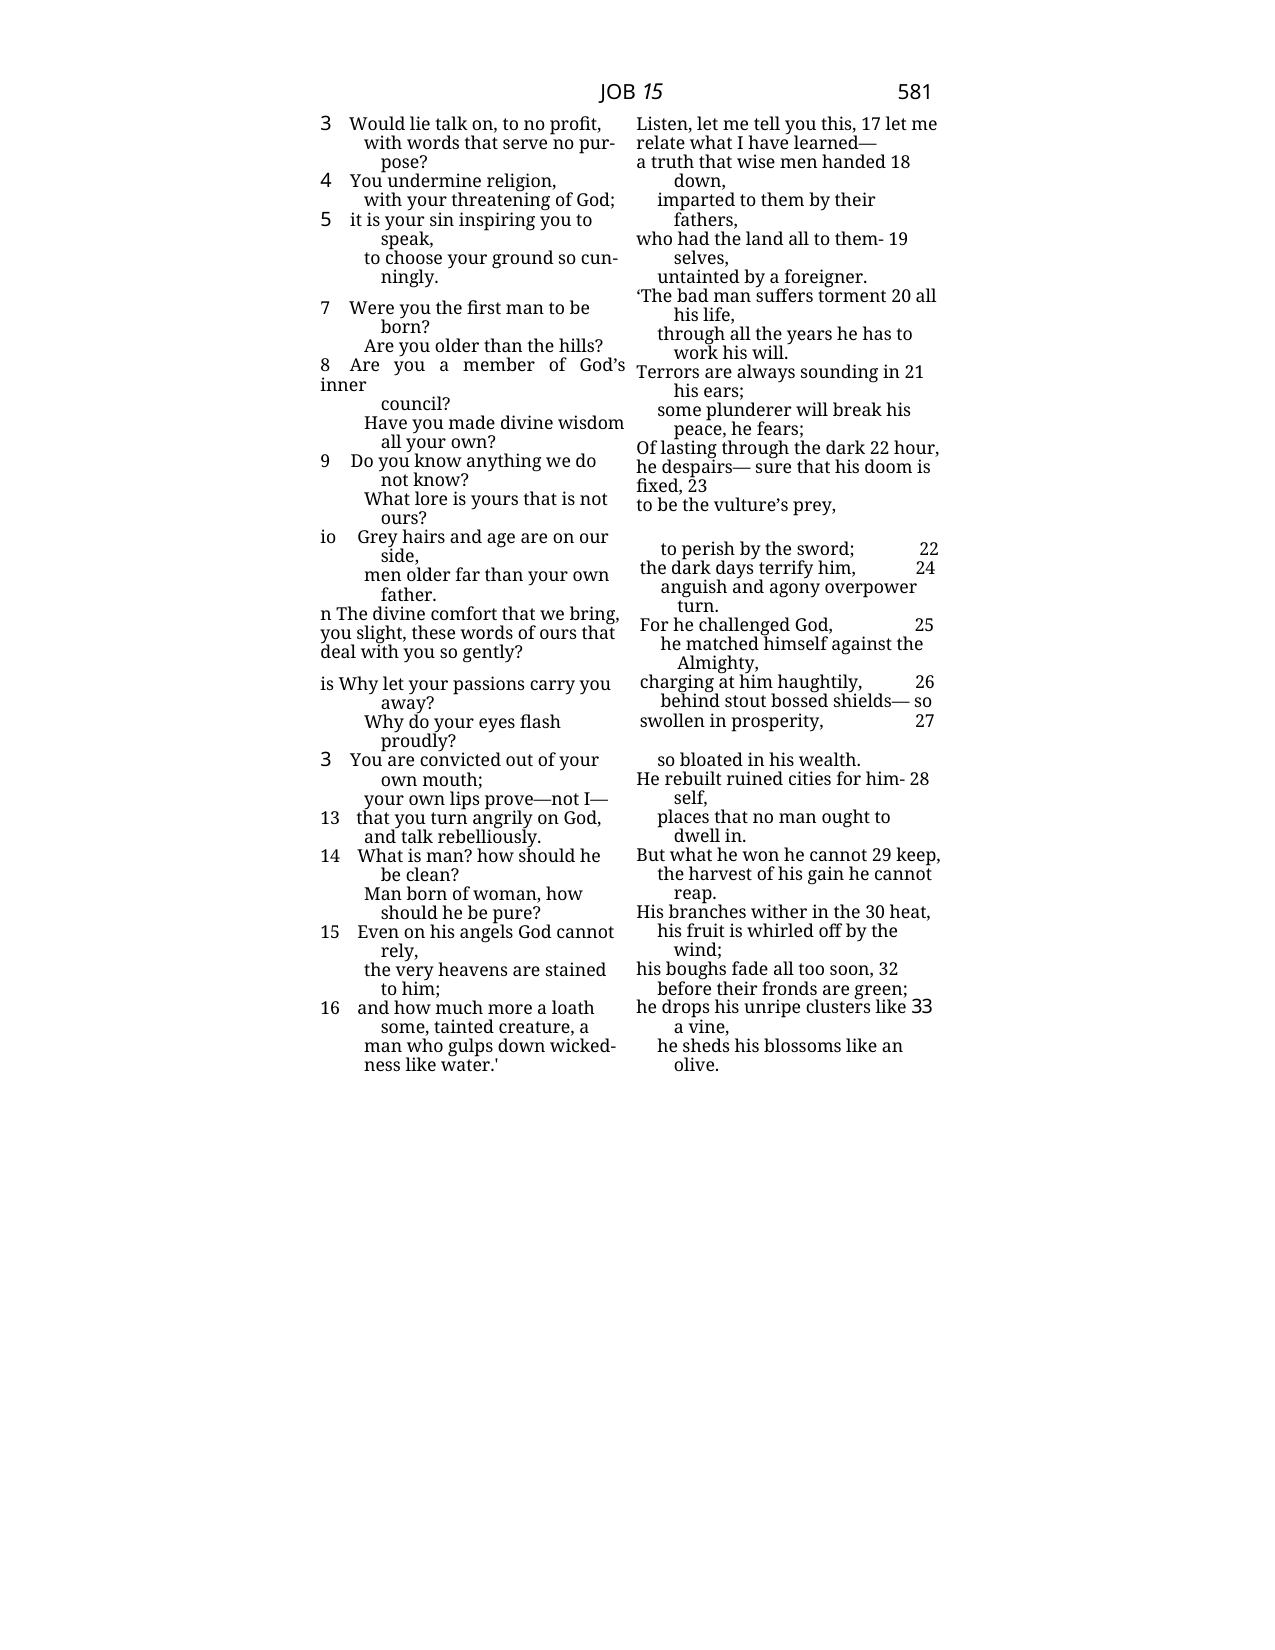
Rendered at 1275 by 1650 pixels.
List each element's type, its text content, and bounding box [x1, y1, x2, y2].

list to perish by the sword; 22 [660, 540, 942, 559]
text ours? [364, 509, 626, 528]
text own mouth; [364, 771, 626, 790]
text to be the vulture’s prey, [636, 497, 942, 516]
text through all the years he has to work his will. [657, 325, 942, 363]
text so bloated in his wealth. [657, 731, 942, 770]
text a truth that wise men handed 18 down, [636, 153, 942, 192]
list the dark days terrify him, 24 [639, 559, 942, 578]
text his fruit is whirled off by the wind; [657, 922, 942, 961]
text untainted by a foreigner. [657, 268, 942, 287]
list charging at him haughtily, 26 [639, 674, 942, 693]
list anguish and agony overpower turn. [660, 578, 942, 616]
text places that no man ought to dwell in. [657, 808, 942, 846]
text He rebuilt ruined cities for him- 28 self, [636, 770, 942, 808]
text is Why let your passions carry you away? [320, 674, 626, 713]
list What is man? how should he [320, 847, 626, 866]
list Were you the first man to be [320, 299, 626, 318]
list it is your sin inspiring you to [320, 211, 626, 230]
text not know? [364, 471, 626, 490]
text imparted to them by their fathers, [657, 192, 942, 230]
text rely, [364, 942, 626, 961]
text ‘The bad man suffers torment 20 all his life, [636, 287, 942, 325]
text the harvest of his gain he cannot reap. [657, 865, 942, 903]
text side, [364, 547, 626, 566]
text be clean? [364, 866, 626, 885]
text Listen, let me tell you this, 17 let me relate what I have learned— [636, 115, 942, 153]
text he drops his unripe clusters like 33 a vine, [636, 999, 942, 1037]
text council? [364, 395, 626, 414]
list behind stout bossed shields— so swollen in prosperity, 27 [639, 693, 942, 731]
text men older far than your own father. [364, 566, 626, 605]
text he sheds his blossoms like an olive. [657, 1037, 942, 1075]
text some plunderer will break his peace, he fears; [657, 401, 942, 439]
text But what he won he cannot 29 keep, [636, 846, 942, 865]
text Why do your eyes flash proudly? [364, 713, 626, 752]
text some, tainted creature, a man who gulps down wicked­ness like water.' [364, 1018, 626, 1076]
list Would lie talk on, to no profit, [320, 115, 626, 134]
list and how much more a loath­ [320, 999, 626, 1018]
text and talk rebelliously. [364, 828, 626, 847]
list For he challenged God, 25 [639, 616, 942, 636]
text with your threatening of God; [364, 192, 626, 211]
text who had the land all to them- 19 [636, 230, 942, 249]
text His branches wither in the 30 heat, [636, 903, 942, 922]
list Do you know anything we do [320, 452, 626, 471]
text n The divine comfort that we bring, you slight, these words of ours that deal with you so gently? [320, 605, 626, 662]
text Terrors are always sounding in 21 his ears; [636, 363, 942, 401]
list Even on his angels God cannot [320, 923, 626, 942]
list Are you a member of God’s inner [320, 357, 626, 395]
text selves, [674, 249, 942, 268]
list he matched himself against the Almighty, [660, 636, 942, 674]
text before their fronds are green; [657, 980, 942, 999]
text speak, [364, 230, 626, 249]
text io Grey hairs and age are on our [320, 528, 626, 547]
text Man born of woman, how should he be pure? [364, 885, 626, 923]
list You are convicted out of your [320, 752, 626, 771]
text with words that serve no pur­pose? [364, 134, 626, 173]
list You undermine religion, [320, 173, 626, 192]
text to choose your ground so cun­ningly. [364, 249, 626, 287]
text What lore is yours that is not [364, 490, 626, 509]
text Have you made divine wisdom all your own? [364, 414, 626, 452]
text his boughs fade all too soon, 32 [636, 961, 942, 980]
text Are you older than the hills? [364, 338, 626, 357]
text the very heavens are stained to him; [364, 961, 626, 999]
text born? [364, 318, 626, 338]
list that you turn angrily on God, [320, 809, 626, 828]
text your own lips prove—not I— [364, 790, 626, 809]
text Of lasting through the dark 22 hour, he despairs— sure that his doom is fixed, 23 [636, 439, 942, 497]
